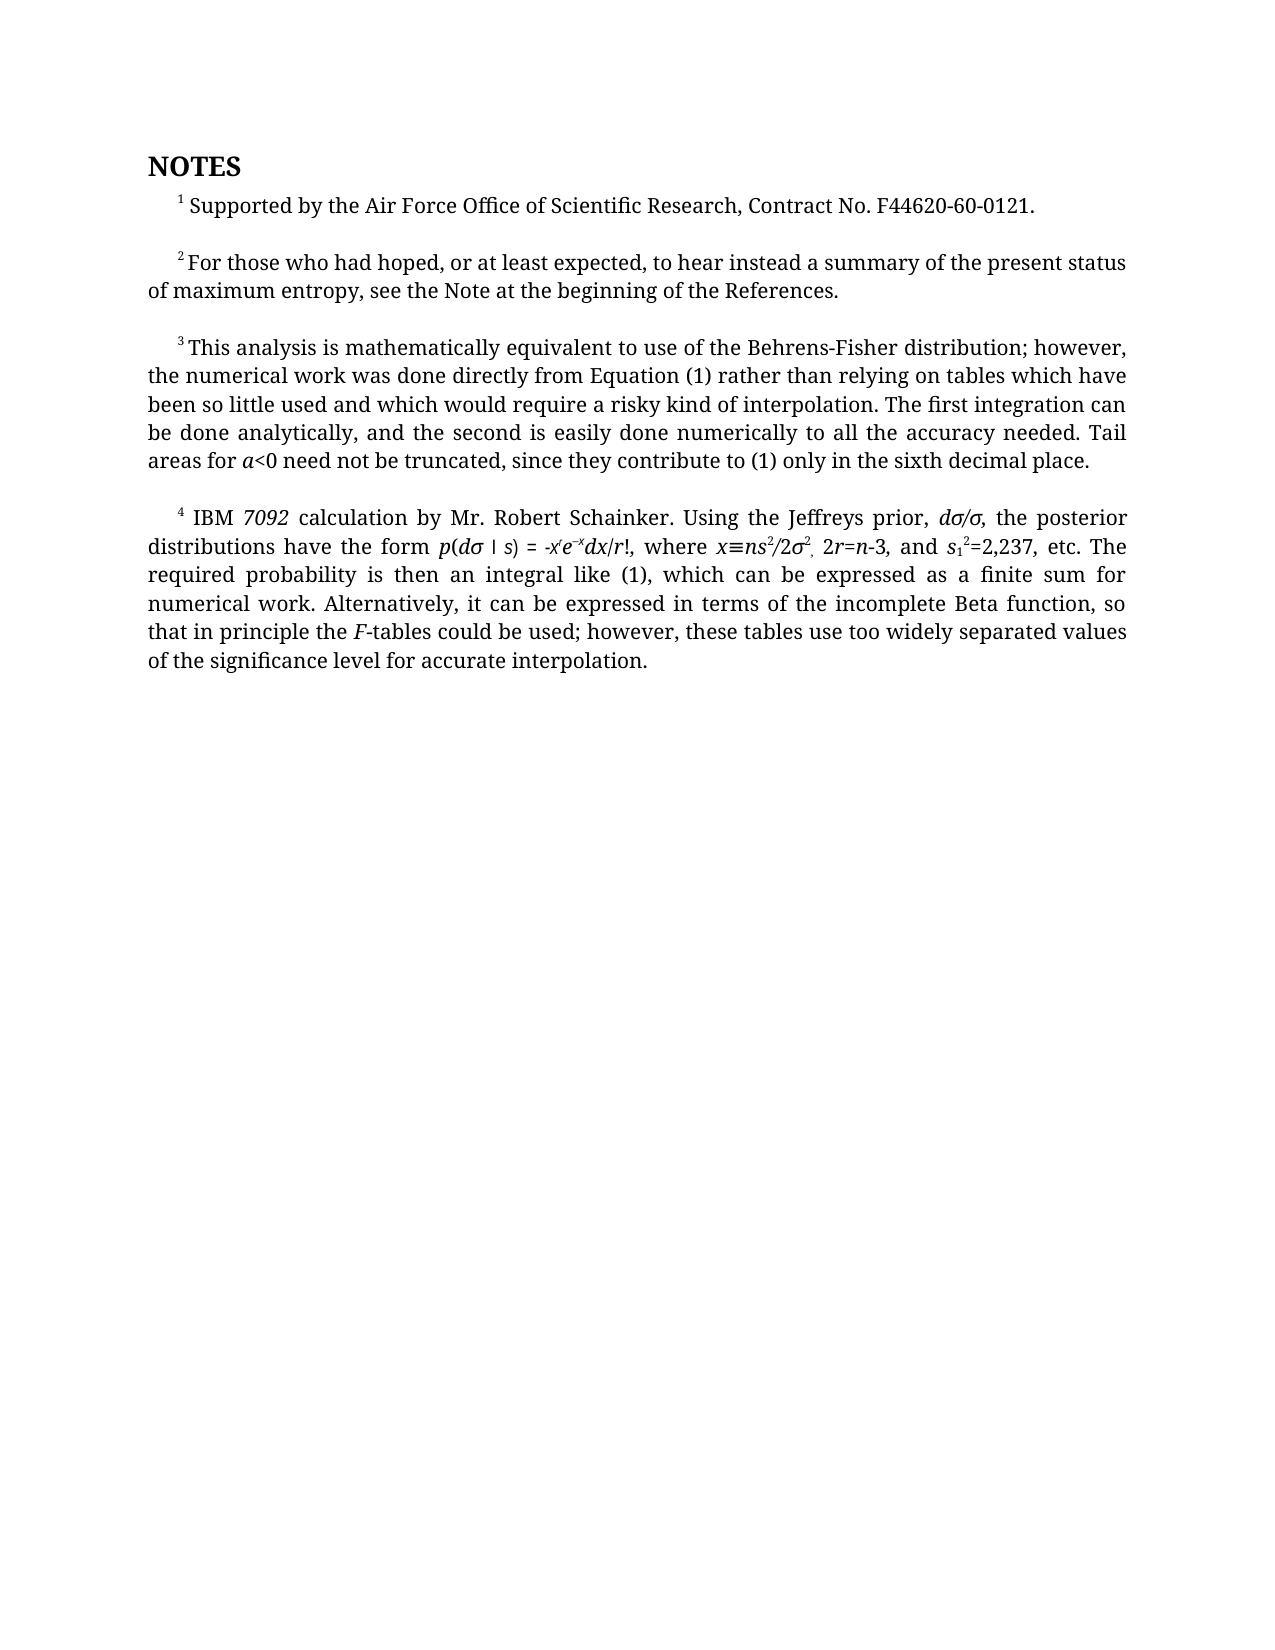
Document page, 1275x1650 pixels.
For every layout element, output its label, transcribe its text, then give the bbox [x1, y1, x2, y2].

text 4 IBM 7092 calculation by Mr. Robert Schainker. Using the Jeffreys prior, dσ/σ, the posterior distributions have the form p(dσ I s) = -xre–xdx/r!, where x≡ns2/2σ2, 2r=n-3, and s12=2,237, etc. The required probability is then an integral like (1), which can be expressed as a finite sum for numerical work. Alternatively, it can be expressed in terms of the incomplete Beta function, so that in principle the F-tables could be used; however, these tables use too widely separated values of the significance level for accurate interpolation. [148, 503, 1127, 674]
text 3 This analysis is mathematically equivalent to use of the Behrens-Fisher distribution; however, the numerical work was done directly from Equation (1) rather than relying on tables which have been so little used and which would require a risky kind of interpolation. The first integration can be done analytically, and the second is easily done numerically to all the accuracy needed. Tail areas for a<0 need not be truncated, since they contribute to (1) only in the sixth decimal place. [148, 333, 1127, 475]
subtitle NOTES [148, 148, 1127, 184]
text 2 For those who had hoped, or at least expected, to hear instead a summary of the present status of maximum entropy, see the Note at the beginning of the References. [148, 248, 1127, 304]
text 1 Supported by the Air Force Office of Scientific Research, Contract No. F44620-60-0121. [148, 191, 1127, 219]
